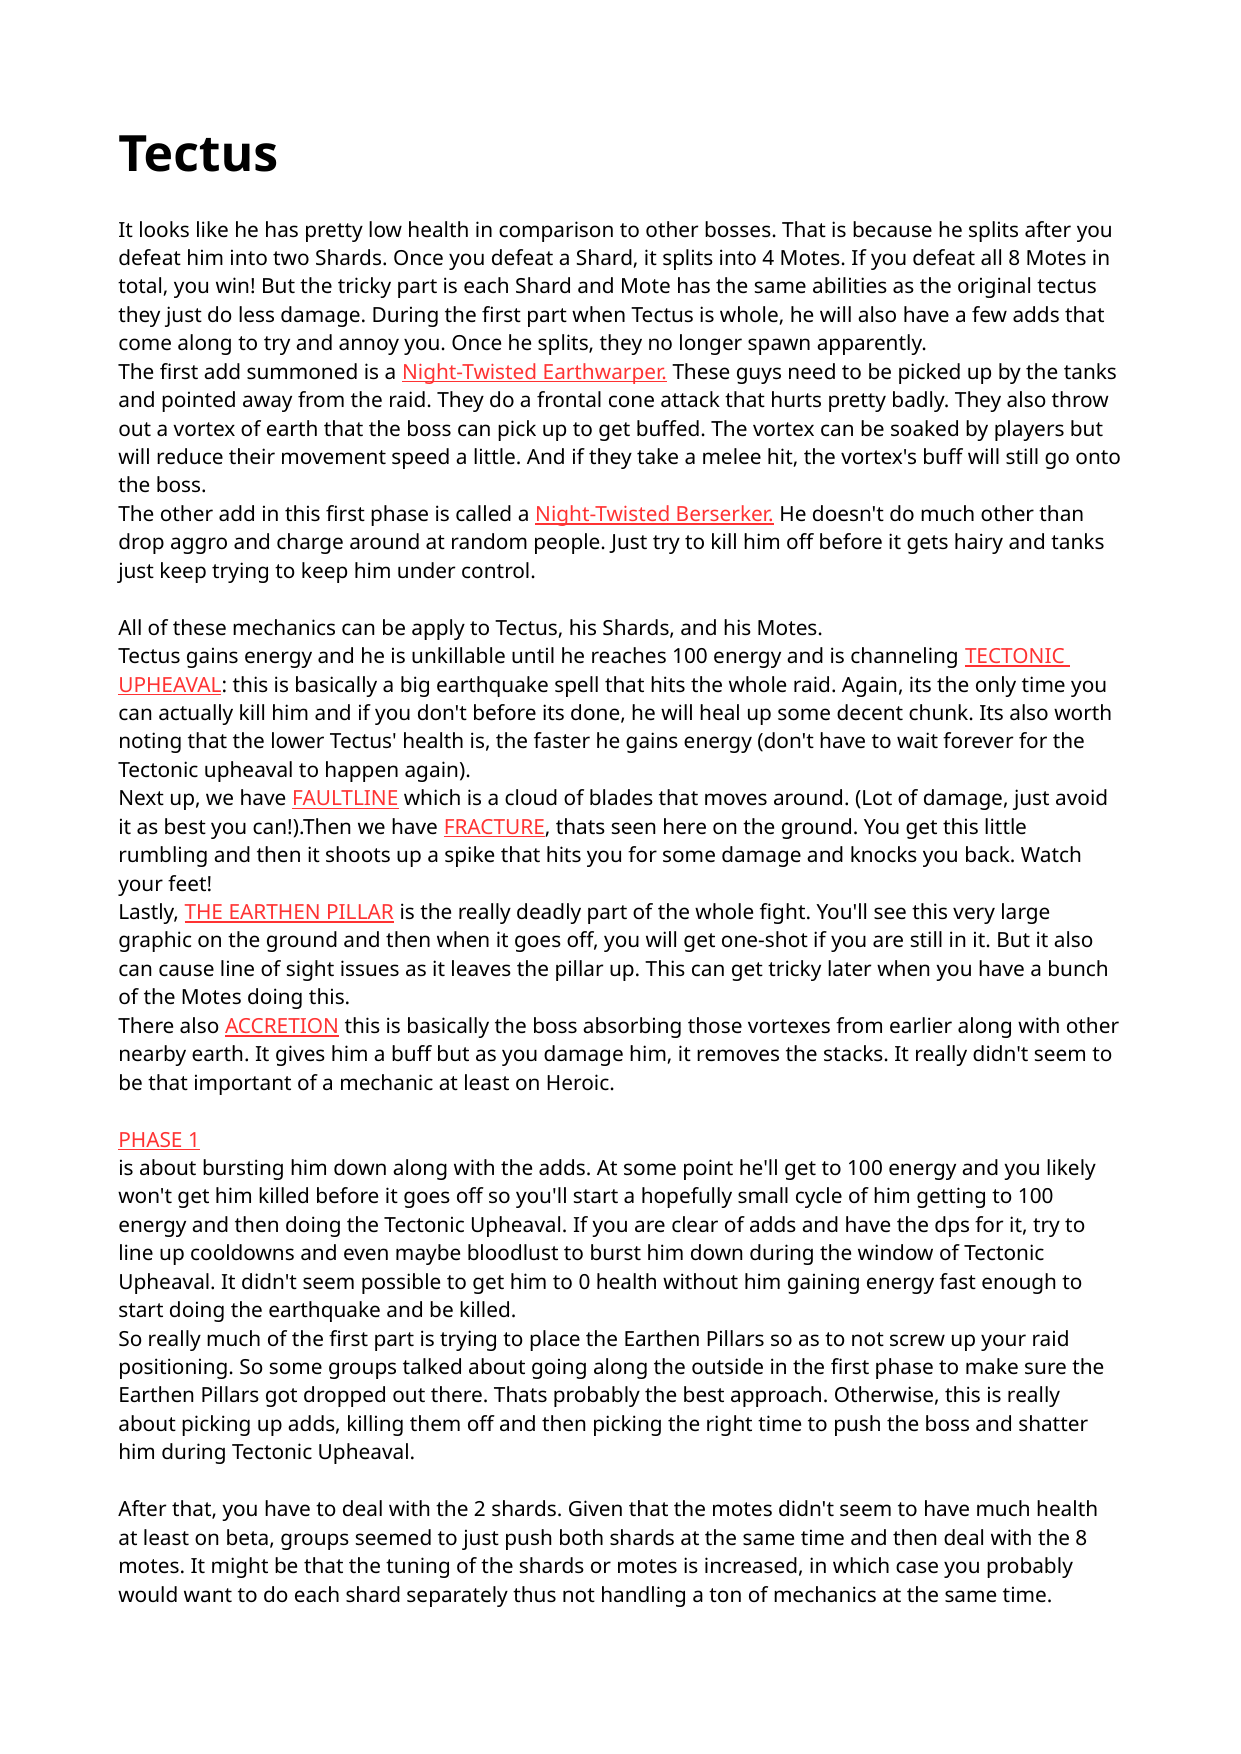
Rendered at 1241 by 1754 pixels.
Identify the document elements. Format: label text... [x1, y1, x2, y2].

text The other add in this first phase is called a Night-Twisted Berserker. He doesn't do much other than drop aggro and charge around at random people. Just try to kill him off before it gets hairy and tanks just keep trying to keep him under control. [118, 499, 1122, 584]
text All of these mechanics can be apply to Tectus, his Shards, and his Motes. [118, 613, 1122, 641]
text is about bursting him down along with the adds. At some point he'll get to 100 energy and you likely won't get him killed before it goes off so you'll start a hopefully small cycle of him getting to 100 energy and then doing the Tectonic Upheaval. If you are clear of adds and have the dps for it, try to line up cooldowns and even maybe bloodlust to burst him down during the window of Tectonic Upheaval. It didn't seem possible to get him to 0 health without him gaining energy fast enough to start doing the earthquake and be killed. [118, 1153, 1122, 1324]
text Tectus [118, 118, 1122, 186]
text The first add summoned is a Night-Twisted Earthwarper. These guys need to be picked up by the tanks and pointed away from the raid. They do a frontal cone attack that hurts pretty badly. They also throw out a vortex of earth that the boss can pick up to get buffed. The vortex can be soaked by players but will reduce their movement speed a little. And if they take a melee hit, the vortex's buff will still go onto the boss. [118, 357, 1122, 499]
text It looks like he has pretty low health in comparison to other bosses. That is because he splits after you defeat him into two Shards. Once you defeat a Shard, it splits into 4 Motes. If you defeat all 8 Motes in total, you win! But the tricky part is each Shard and Mote has the same abilities as the original tectus they just do less damage. During the first part when Tectus is whole, he will also have a few adds that come along to try and annoy you. Once he splits, they no longer spawn apparently. [118, 215, 1122, 357]
text After that, you have to deal with the 2 shards. Given that the motes didn't seem to have much health at least on beta, groups seemed to just push both shards at the same time and then deal with the 8 motes. It might be that the tuning of the shards or motes is increased, in which case you probably would want to do each shard separately thus not handling a ton of mechanics at the same time. [118, 1494, 1122, 1608]
text Lastly, THE EARTHEN PILLAR is the really deadly part of the whole fight. You'll see this very large graphic on the ground and then when it goes off, you will get one-shot if you are still in it. But it also can cause line of sight issues as it leaves the pillar up. This can get tricky later when you have a bunch of the Motes doing this. [118, 897, 1122, 1011]
text So really much of the first part is trying to place the Earthen Pillars so as to not screw up your raid positioning. So some groups talked about going along the outside in the first phase to make sure the Earthen Pillars got dropped out there. Thats probably the best approach. Otherwise, this is really about picking up adds, killing them off and then picking the right time to push the boss and shatter him during Tectonic Upheaval. [118, 1324, 1122, 1466]
text Next up, we have FAULTLINE which is a cloud of blades that moves around. (Lot of damage, just avoid it as best you can!).Then we have FRACTURE, thats seen here on the ground. You get this little rumbling and then it shoots up a spike that hits you for some damage and knocks you back. Watch your feet! [118, 783, 1122, 897]
text Tectus gains energy and he is unkillable until he reaches 100 energy and is channeling TECTONIC UPHEAVAL: this is basically a big earthquake spell that hits the whole raid. Again, its the only time you can actually kill him and if you don't before its done, he will heal up some decent chunk. Its also worth noting that the lower Tectus' health is, the faster he gains energy (don't have to wait forever for the Tectonic upheaval to happen again). [118, 641, 1122, 783]
text PHASE 1 [118, 1125, 1122, 1153]
text There also ACCRETION this is basically the boss absorbing those vortexes from earlier along with other nearby earth. It gives him a buff but as you damage him, it removes the stacks. It really didn't seem to be that important of a mechanic at least on Heroic. [118, 1011, 1122, 1096]
